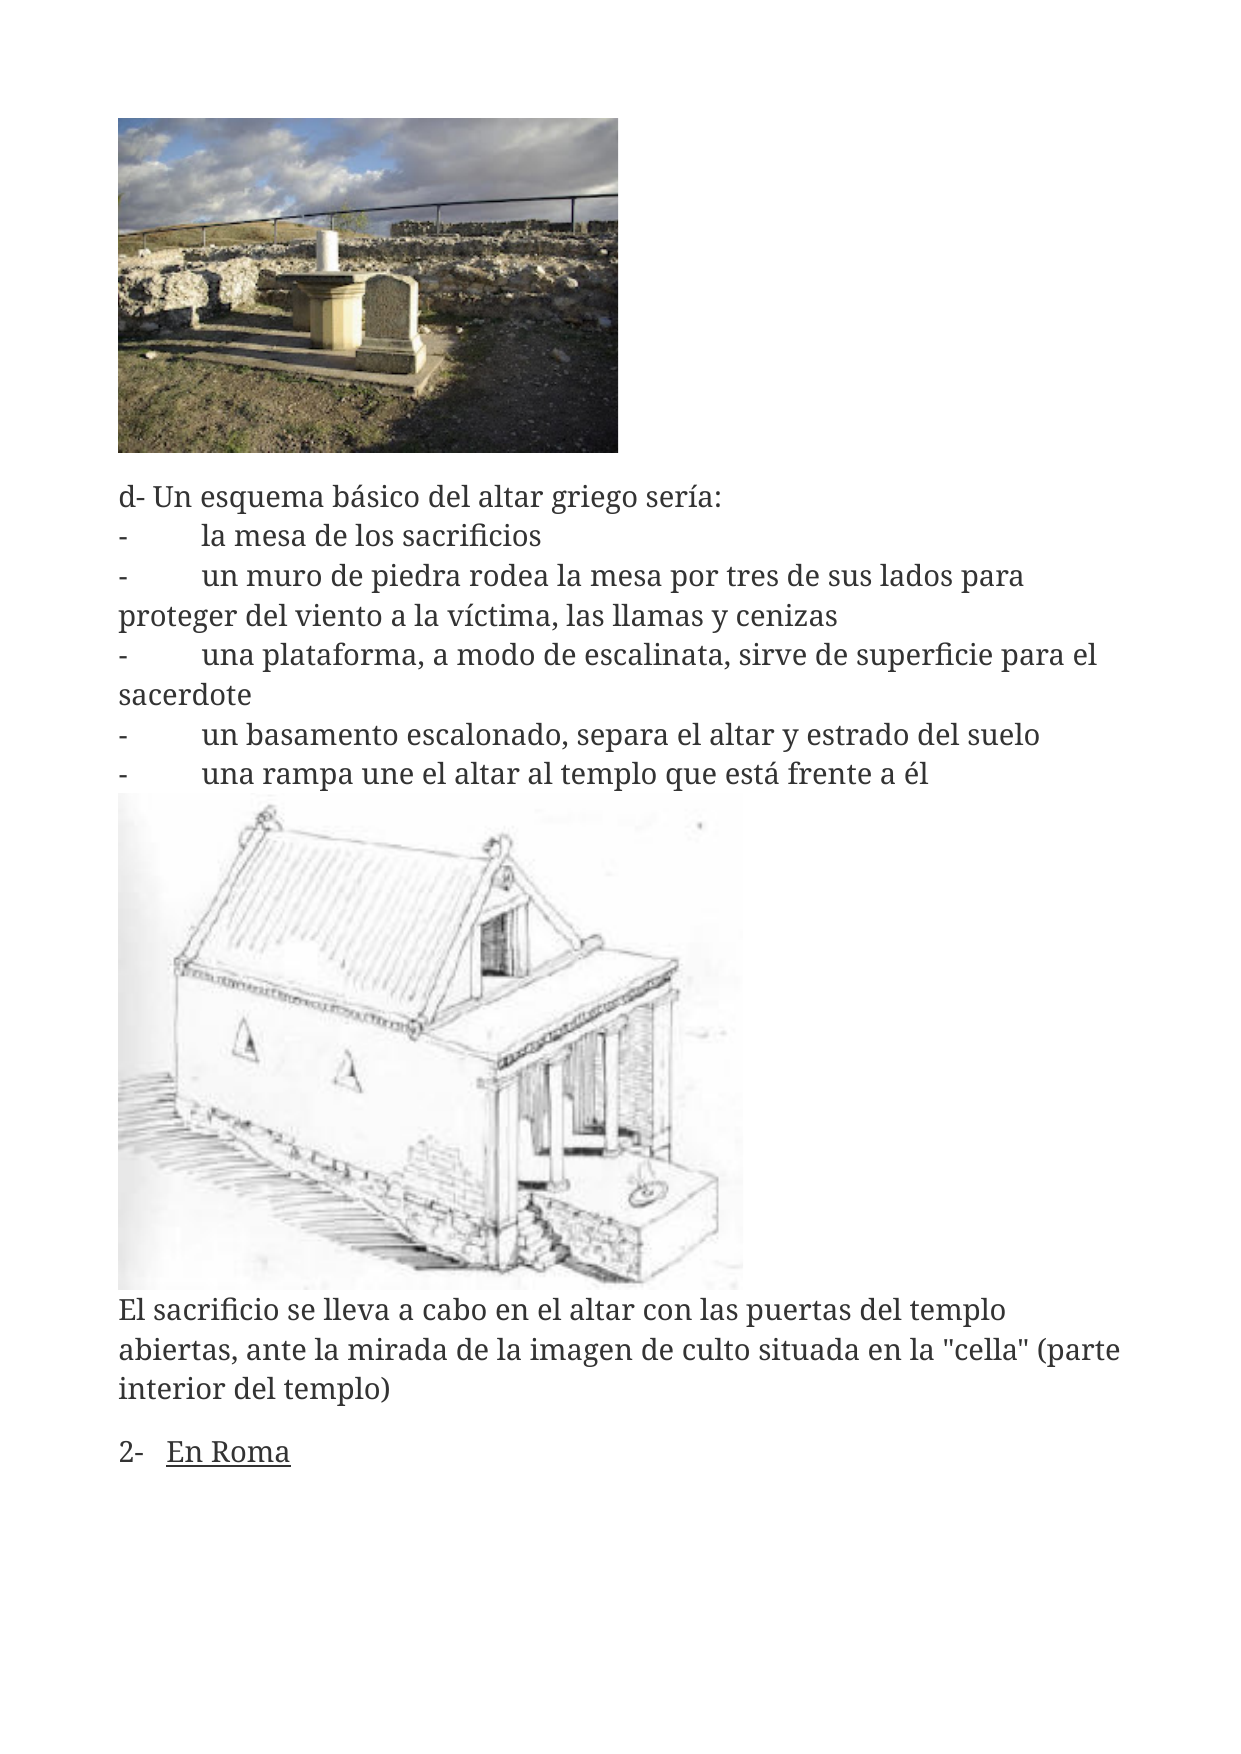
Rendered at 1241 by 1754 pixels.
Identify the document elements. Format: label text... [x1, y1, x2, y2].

text - un muro de piedra rodea la mesa por tres de sus lados para proteger del viento a la víctima, las llamas y cenizas [118, 555, 1122, 634]
text - un basamento escalonado, separa el altar y estrado del suelo [118, 714, 1122, 754]
text - una plataforma, a modo de escalinata, sirve de superficie para el sacerdote [118, 634, 1122, 714]
text El sacrificio se lleva a cabo en el altar con las puertas del templo abiertas, ante la mirada de la imagen de culto situada en la "cella" (parte interior del templo) [118, 1289, 1122, 1408]
picture [118, 118, 619, 453]
text - la mesa de los sacrificios [118, 516, 1122, 555]
text 2- En Roma [118, 1432, 1122, 1471]
text - una rampa une el altar al templo que está frente a él [118, 754, 1122, 793]
text d- Un esquema básico del altar griego sería: [118, 476, 1122, 516]
picture [118, 793, 744, 1290]
